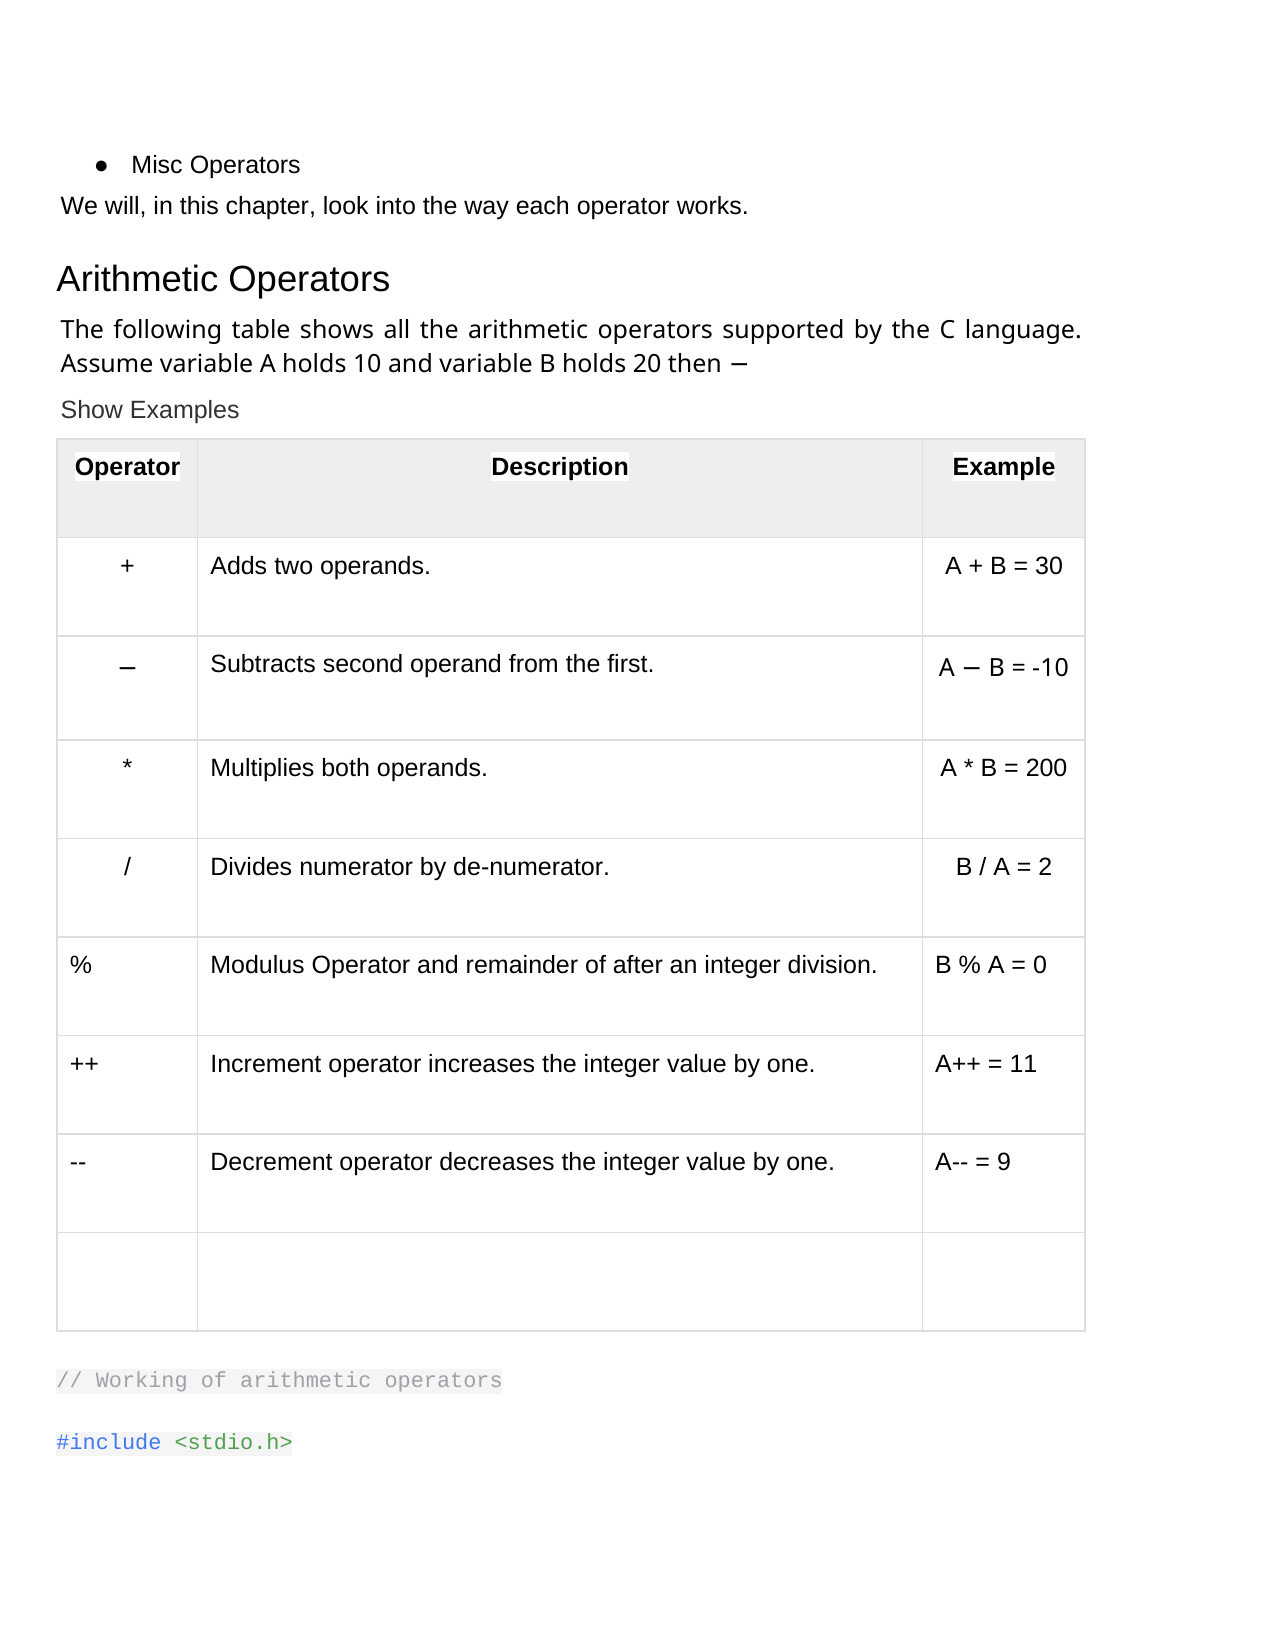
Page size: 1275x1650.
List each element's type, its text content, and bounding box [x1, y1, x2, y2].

table_cell − [58, 637, 197, 739]
text The following table shows all the arithmetic operators supported by the C language. Assume variable A holds 10 and variable B holds 20 then − [60, 312, 1083, 380]
table_cell [923, 1233, 1084, 1330]
table_cell A * B = 200 [923, 741, 1084, 837]
table_cell B / A = 2 [923, 839, 1084, 936]
table_cell Increment operator increases the integer value by one. [198, 1036, 922, 1133]
table_cell [58, 1233, 197, 1330]
table_cell Modulus Operator and remainder of after an integer division. [198, 938, 922, 1034]
subtitle Arithmetic Operators [56, 257, 1087, 299]
table_cell A + B = 30 [923, 538, 1084, 635]
table_cell / [58, 839, 197, 936]
table_cell A − B = -10 [923, 637, 1084, 739]
table_header Description [198, 440, 922, 537]
table_cell Divides numerator by de-numerator. [198, 839, 922, 936]
table_cell ++ [58, 1036, 197, 1133]
table_cell B % A = 0 [923, 938, 1084, 1034]
table_cell Decrement operator decreases the integer value by one. [198, 1135, 922, 1232]
table_cell % [58, 938, 197, 1034]
text Show Examples [60, 395, 1083, 423]
table_header Operator [58, 440, 197, 537]
table_cell Multiplies both operands. [198, 741, 922, 837]
table_header Example [923, 440, 1084, 537]
subtitle #include <stdio.h> [56, 1432, 1087, 1456]
text We will, in this chapter, look into the way each operator works. [60, 191, 1083, 220]
table_cell * [58, 741, 197, 837]
table_cell A++ = 11 [923, 1036, 1084, 1133]
table_cell + [58, 538, 197, 635]
table_cell A-- = 9 [923, 1135, 1084, 1232]
table_cell [198, 1233, 922, 1330]
subtitle // Working of arithmetic operators [56, 1369, 1087, 1394]
list Misc Operators [94, 150, 1087, 179]
table_cell Subtracts second operand from the first. [198, 637, 922, 739]
table_cell Adds two operands. [198, 538, 922, 635]
table_cell -- [58, 1135, 197, 1232]
